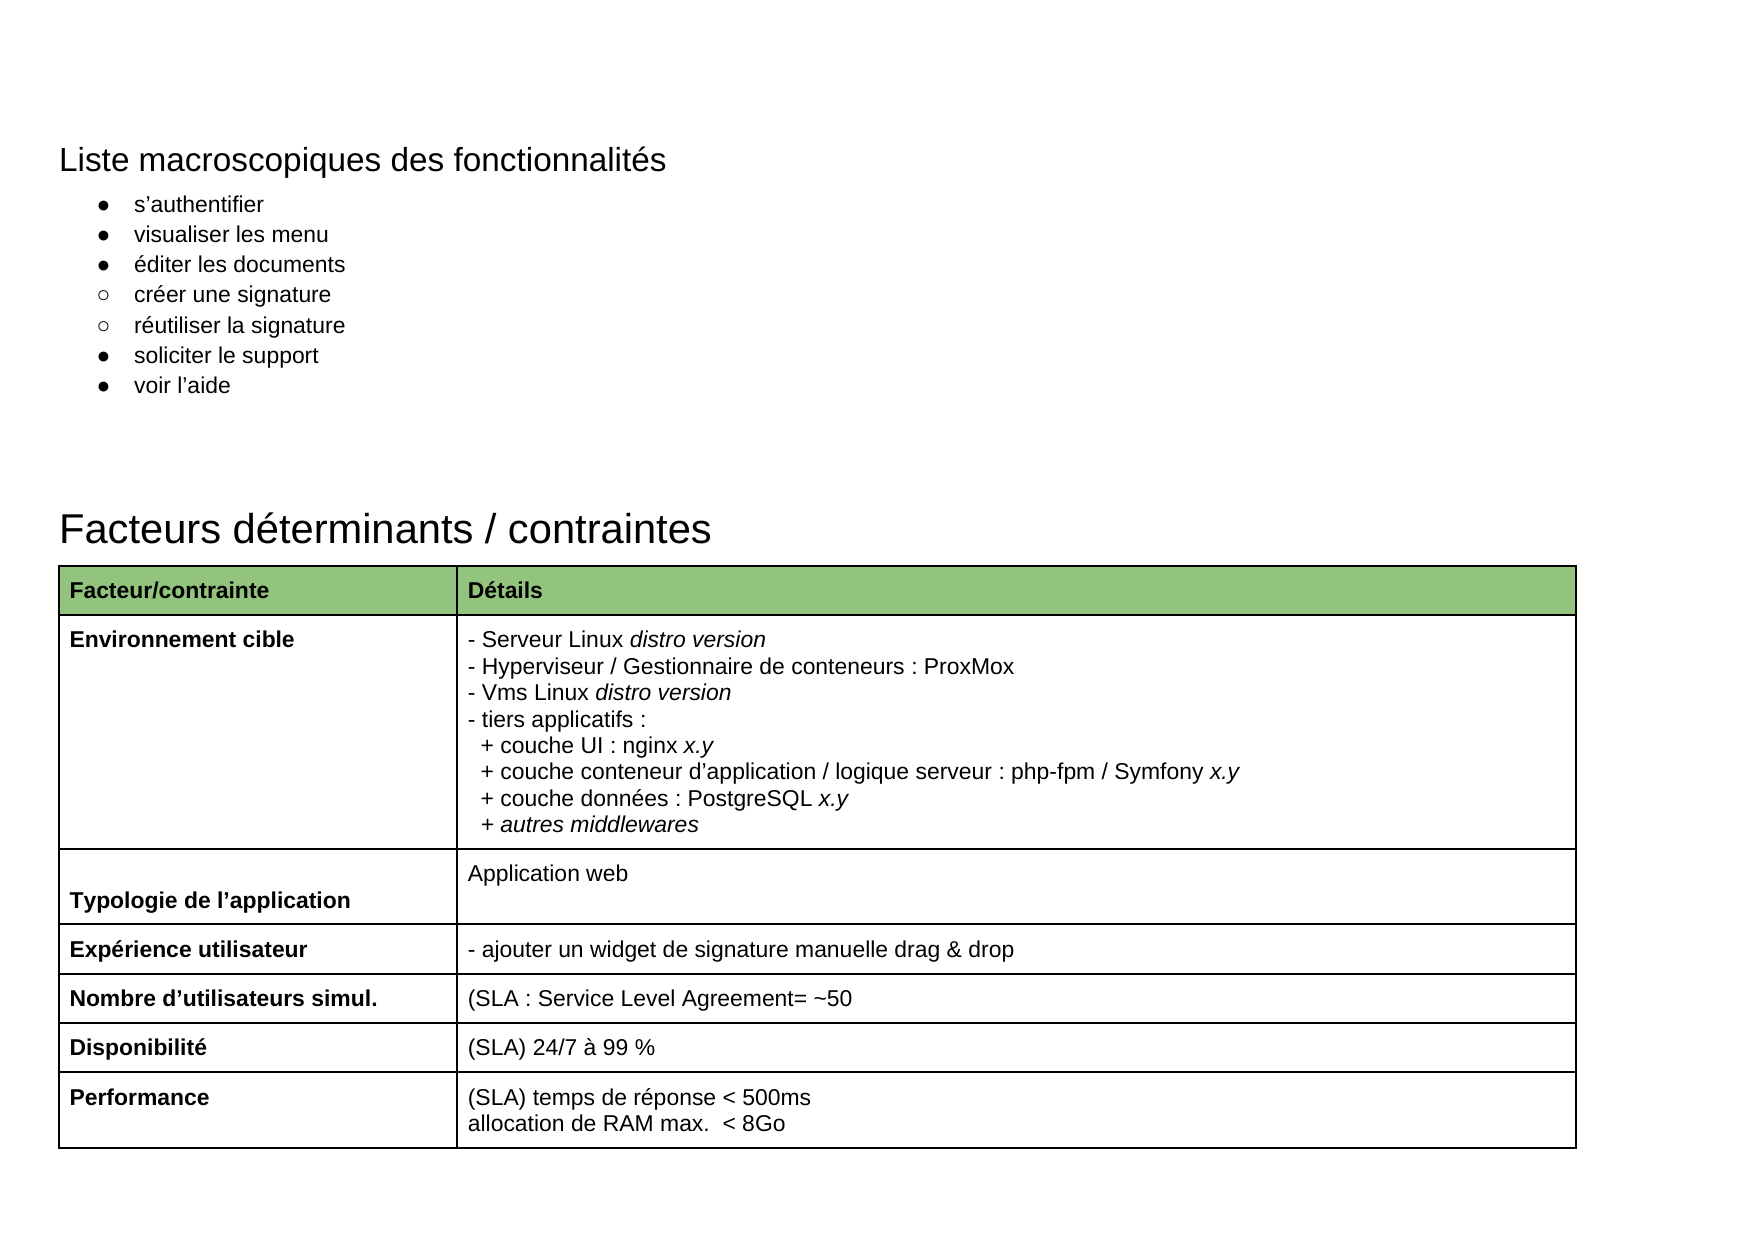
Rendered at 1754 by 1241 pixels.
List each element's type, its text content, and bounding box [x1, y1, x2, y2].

list créer une signature [96, 281, 1695, 308]
table_cell Typologie de l’application [60, 850, 456, 923]
list soliciter le support [96, 342, 1695, 368]
subtitle Facteurs déterminants / contraintes [59, 504, 1695, 552]
table_header Facteur/contrainte [60, 567, 456, 614]
list s’authentifier [96, 191, 1695, 217]
table_cell Performance [60, 1073, 456, 1147]
table_cell Environnement cible [60, 616, 456, 848]
table_header Détails [458, 567, 1575, 614]
table_cell - Serveur Linux distro version - Hyperviseur / Gestionnaire de conteneurs : ProxMox - Vms Linux distro version - tiers applicatifs : + couche UI : nginx x.y + couche conteneur d’application / logique serveur : php-fpm / Symfony x.y + couche données : PostgreSQL x.y + autres middlewares [458, 616, 1575, 848]
subtitle Liste macroscopiques des fonctionnalités [59, 101, 1695, 178]
table_cell (SLA) temps de réponse < 500ms allocation de RAM max. < 8Go [458, 1073, 1575, 1147]
list voir l’aide [96, 372, 1695, 398]
table_cell Nombre d’utilisateurs simul. [60, 975, 456, 1022]
table_cell Application web [458, 850, 1575, 923]
table_cell Expérience utilisateur [60, 925, 456, 973]
table_cell (SLA) 24/7 à 99 % [458, 1024, 1575, 1071]
list visualiser les menu [96, 221, 1695, 247]
table_cell - ajouter un widget de signature manuelle drag & drop [458, 925, 1575, 973]
list réutiliser la signature [96, 312, 1695, 338]
list éditer les documents [96, 251, 1695, 277]
table_cell Disponibilité [60, 1024, 456, 1071]
table_cell (SLA : Service Level Agreement= ~50 [458, 975, 1575, 1022]
